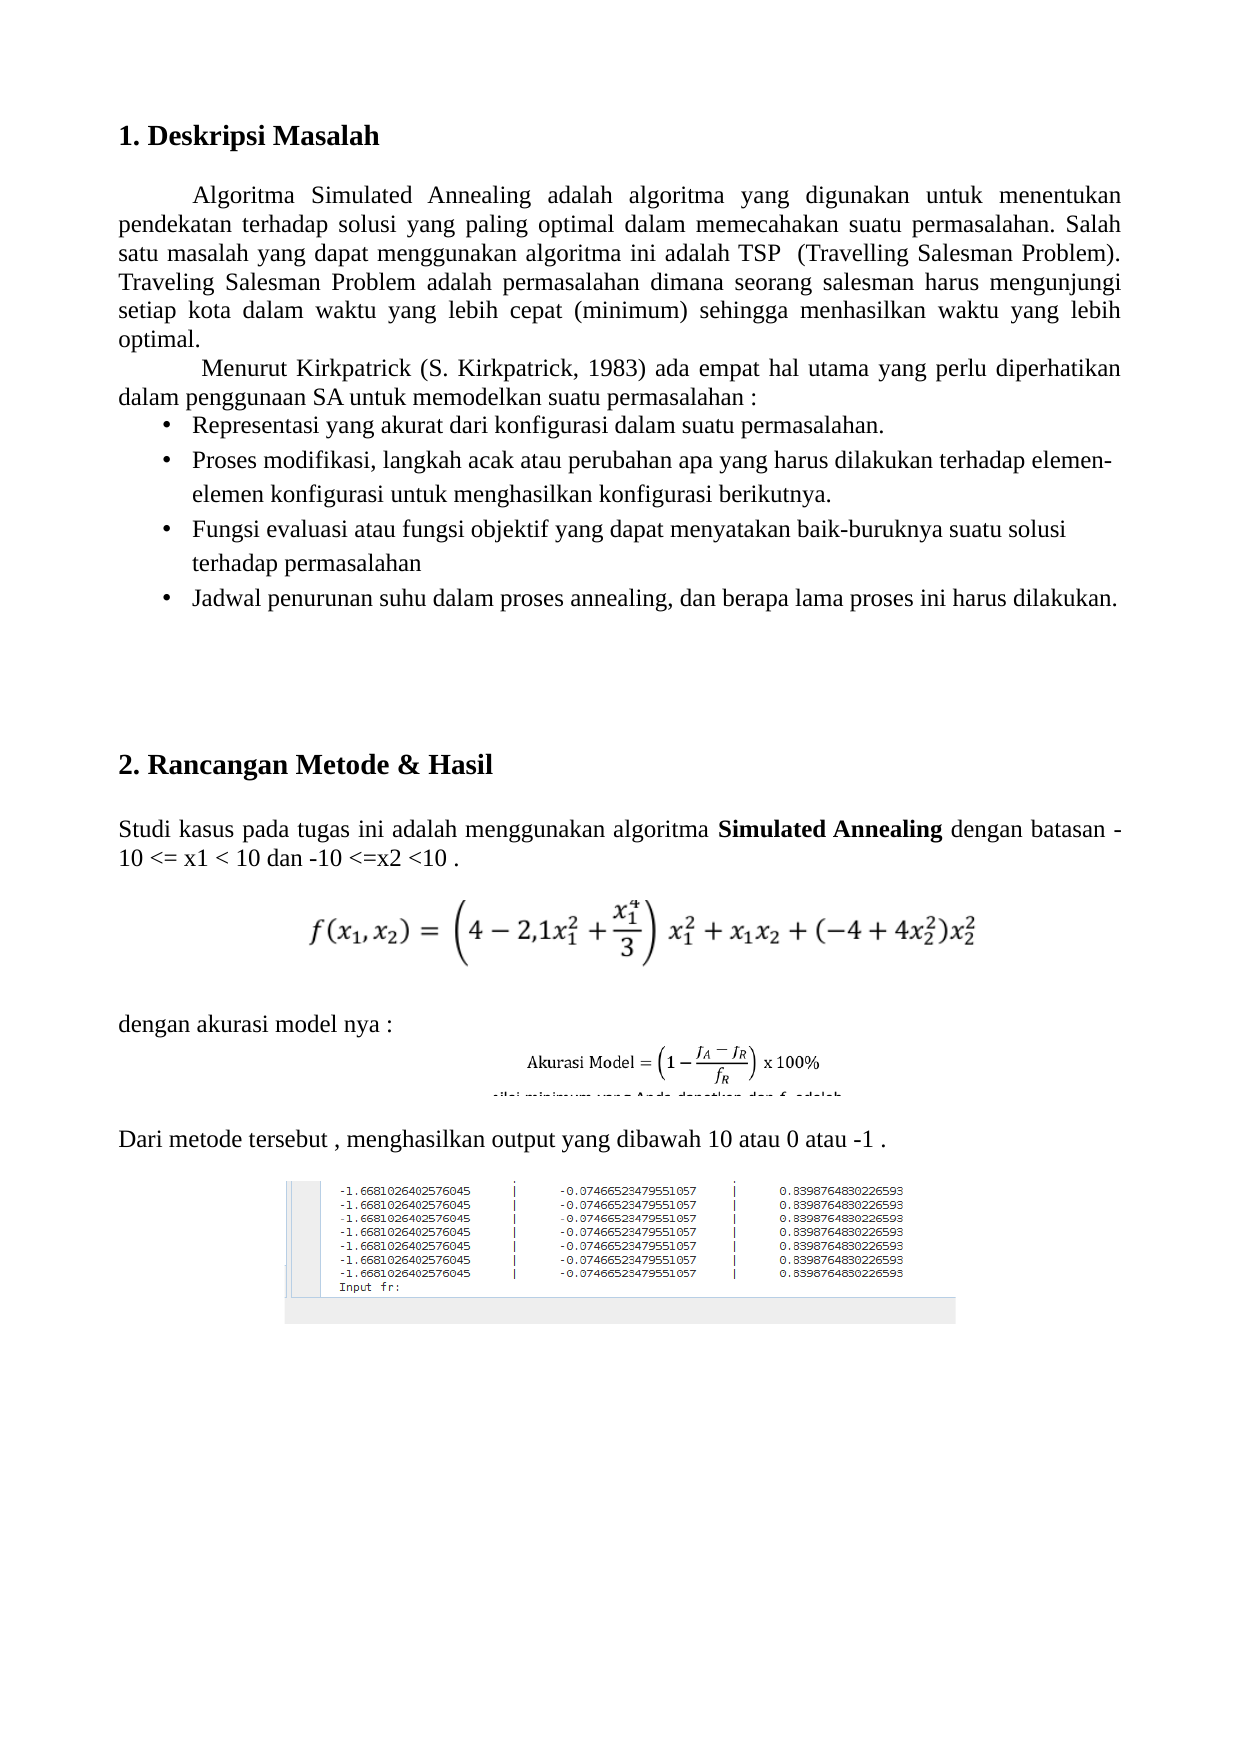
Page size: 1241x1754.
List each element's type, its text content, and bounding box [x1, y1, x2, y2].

picture [224, 900, 1017, 981]
list Jadwal penurunan suhu dalam proses annealing, dan berapa lama proses ini harus dilakukan. [162, 583, 1122, 612]
text dengan akurasi model nya : [118, 1009, 1122, 1038]
text Menurut Kirkpatrick (S. Kirkpatrick, 1983) ada empat hal utama yang perlu diperhatikan dalam penggunaan SA untuk memodelkan suatu permasalahan : [118, 353, 1122, 410]
text 2. Rancangan Metode & Hasil [118, 747, 1122, 780]
text Algoritma Simulated Annealing adalah algoritma yang digunakan untuk menentukan pendekatan terhadap solusi yang paling optimal dalam memecahakan suatu permasalahan. Salah satu masalah yang dapat menggunakan algoritma ini adalah TSP (Travelling Salesman Problem). Traveling Salesman Problem adalah permasalahan dimana seorang salesman harus mengunjungi setiap kota dalam waktu yang lebih cepat (minimum) sehingga menhasilkan waktu yang lebih optimal. [118, 180, 1122, 353]
text Dari metode tersebut , menghasilkan output yang dibawah 10 atau 0 atau -1 . [118, 1124, 1122, 1153]
picture [524, 1046, 847, 1096]
text Studi kasus pada tugas ini adalah menggunakan algoritma Simulated Annealing dengan batasan -10 <= x1 < 10 dan -10 <=x2 <10 . [118, 814, 1122, 871]
list Representasi yang akurat dari konfigurasi dalam suatu permasalahan. [162, 410, 1122, 439]
list Proses modifikasi, langkah acak atau perubahan apa yang harus dilakukan terhadap elemen-elemen konfigurasi untuk menghasilkan konfigurasi berikutnya. [162, 445, 1122, 508]
list Fungsi evaluasi atau fungsi objektif yang dapat menyatakan baik-buruknya suatu solusi terhadap permasalahan [162, 514, 1122, 577]
text 1. Deskripsi Masalah [118, 118, 1122, 152]
